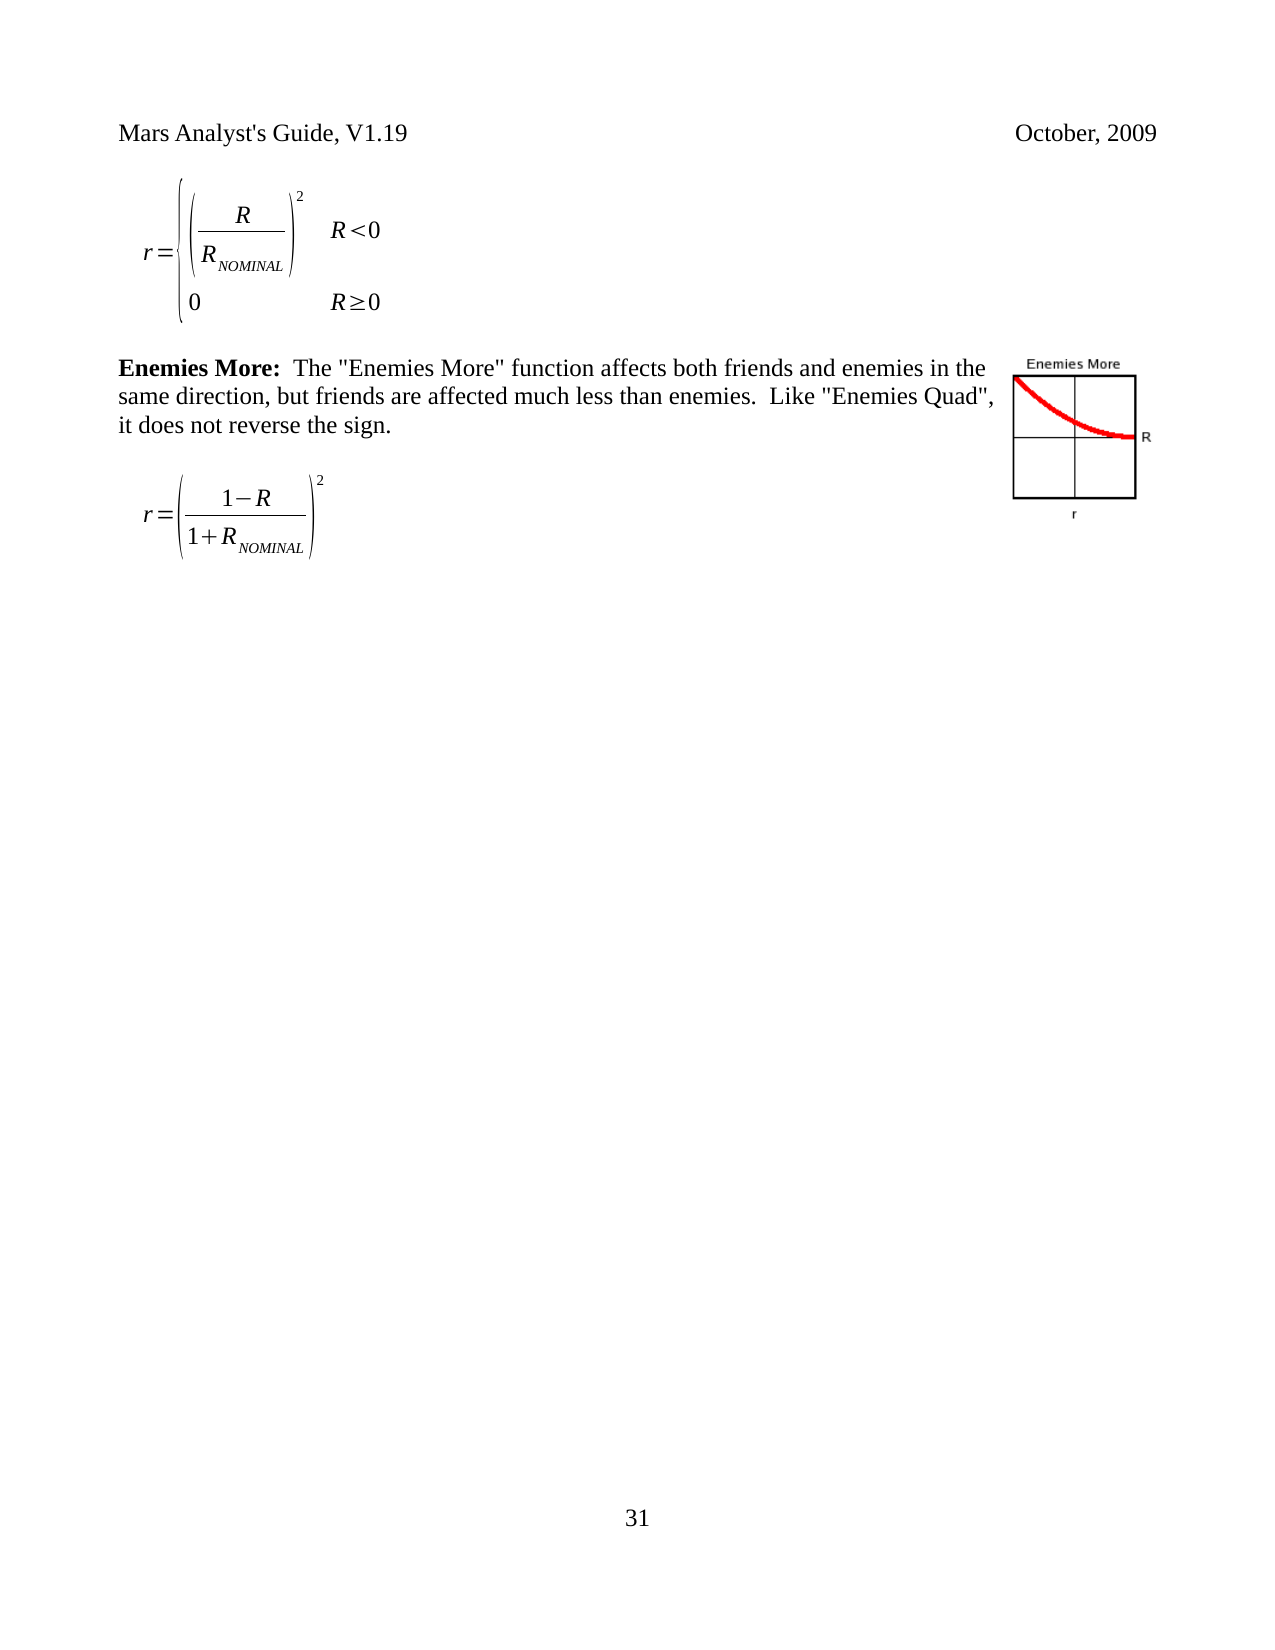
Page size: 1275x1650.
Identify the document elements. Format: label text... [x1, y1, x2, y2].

table_cell Enemies More: The "Enemies More" function affects both friends and enemies in the same direction, but friends are affected much less than enemies. Like "Enemies Quad", it does not reverse the sign. [118, 353, 1012, 591]
picture [1012, 352, 1157, 527]
table_cell [1013, 176, 1157, 352]
table_cell Enemies Quad: The "Enemies Quad" function has an effect that is strong for strong enemy relationships, weak for weak enemy relationships, and zero for friends of any degree. Its shape for enemy relationships is similar to "Quad", but it does not reverse the sign. [118, 176, 1012, 353]
table_cell [1013, 527, 1157, 591]
